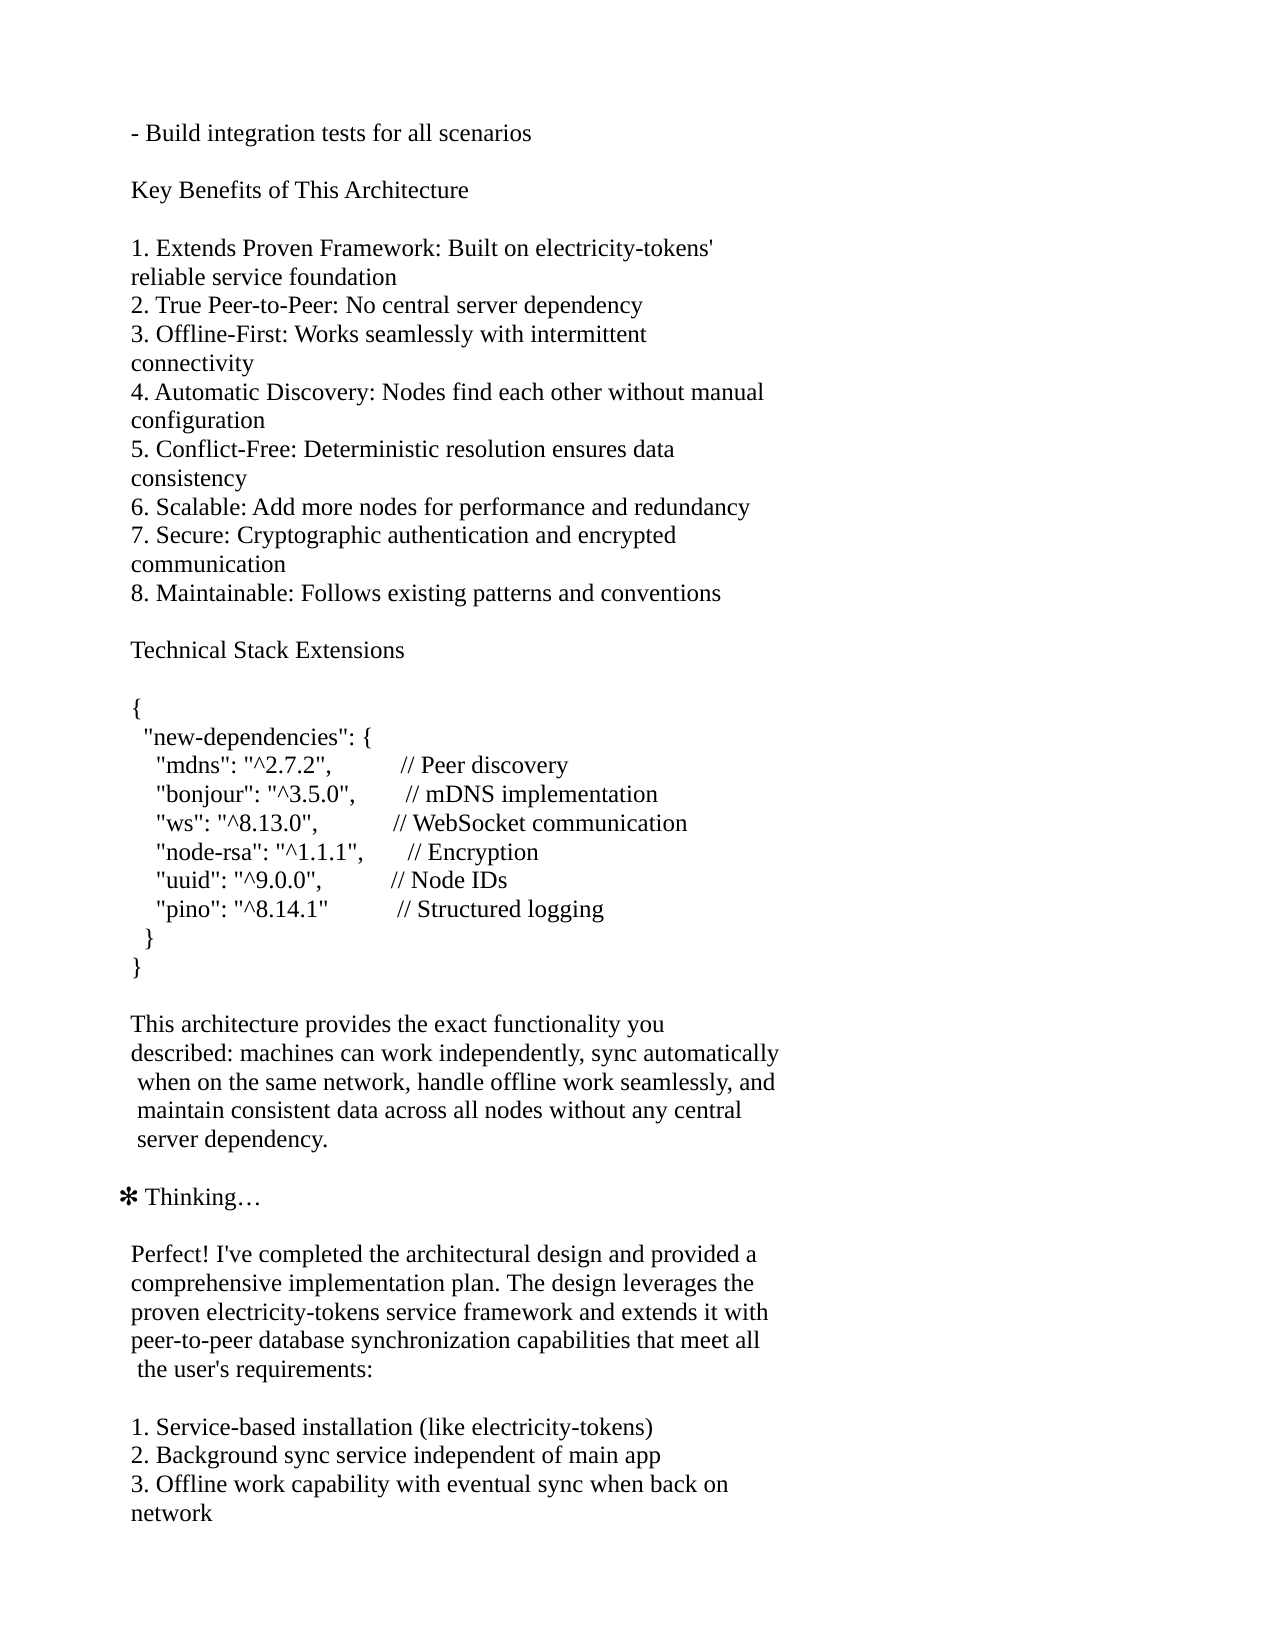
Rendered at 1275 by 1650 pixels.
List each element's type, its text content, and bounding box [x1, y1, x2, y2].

text communication [118, 549, 1157, 578]
text reliable service foundation [118, 262, 1157, 291]
text configuration [118, 406, 1157, 434]
text comprehensive implementation plan. The design leverages the [118, 1268, 1157, 1297]
text the user's requirements: [118, 1354, 1157, 1383]
text connectivity [118, 348, 1157, 377]
text maintain consistent data across all nodes without any central [118, 1096, 1157, 1124]
text consistency [118, 463, 1157, 492]
text 7. Secure: Cryptographic authentication and encrypted [118, 521, 1157, 549]
text 5. Conflict-Free: Deterministic resolution ensures data [118, 434, 1157, 463]
text 2. Background sync service independent of main app [118, 1441, 1157, 1469]
text proven electricity-tokens service framework and extends it with [118, 1297, 1157, 1326]
text described: machines can work independently, sync automatically [118, 1038, 1157, 1067]
text "ws": "^8.13.0", // WebSocket communication [118, 808, 1157, 837]
text 4. Automatic Discovery: Nodes find each other without manual [118, 377, 1157, 406]
text 2. True Peer-to-Peer: No central server dependency [118, 291, 1157, 319]
text "mdns": "^2.7.2", // Peer discovery [118, 751, 1157, 779]
text when on the same network, handle offline work seamlessly, and [118, 1067, 1157, 1096]
text ✻ Thinking… [118, 1182, 1157, 1211]
text 3. Offline-First: Works seamlessly with intermittent [118, 319, 1157, 348]
text 6. Scalable: Add more nodes for performance and redundancy [118, 492, 1157, 521]
text 3. Offline work capability with eventual sync when back on [118, 1469, 1157, 1498]
text Technical Stack Extensions [118, 636, 1157, 664]
text 1. Extends Proven Framework: Built on electricity-tokens' [118, 233, 1157, 262]
text } [118, 923, 1157, 952]
text "bonjour": "^3.5.0", // mDNS implementation [118, 779, 1157, 808]
text { [118, 693, 1157, 722]
text peer-to-peer database synchronization capabilities that meet all [118, 1326, 1157, 1354]
text network [118, 1498, 1157, 1527]
text "node-rsa": "^1.1.1", // Encryption [118, 837, 1157, 866]
text "uuid": "^9.0.0", // Node IDs [118, 866, 1157, 894]
text - Build integration tests for all scenarios [118, 118, 1157, 147]
text 1. Service-based installation (like electricity-tokens) [118, 1412, 1157, 1441]
text Perfect! I've completed the architectural design and provided a [118, 1239, 1157, 1268]
text } [118, 952, 1157, 981]
text server dependency. [118, 1124, 1157, 1153]
text "new-dependencies": { [118, 722, 1157, 751]
text This architecture provides the exact functionality you [118, 1009, 1157, 1038]
text Key Benefits of This Architecture [118, 176, 1157, 204]
text 8. Maintainable: Follows existing patterns and conventions [118, 578, 1157, 607]
text "pino": "^8.14.1" // Structured logging [118, 894, 1157, 923]
